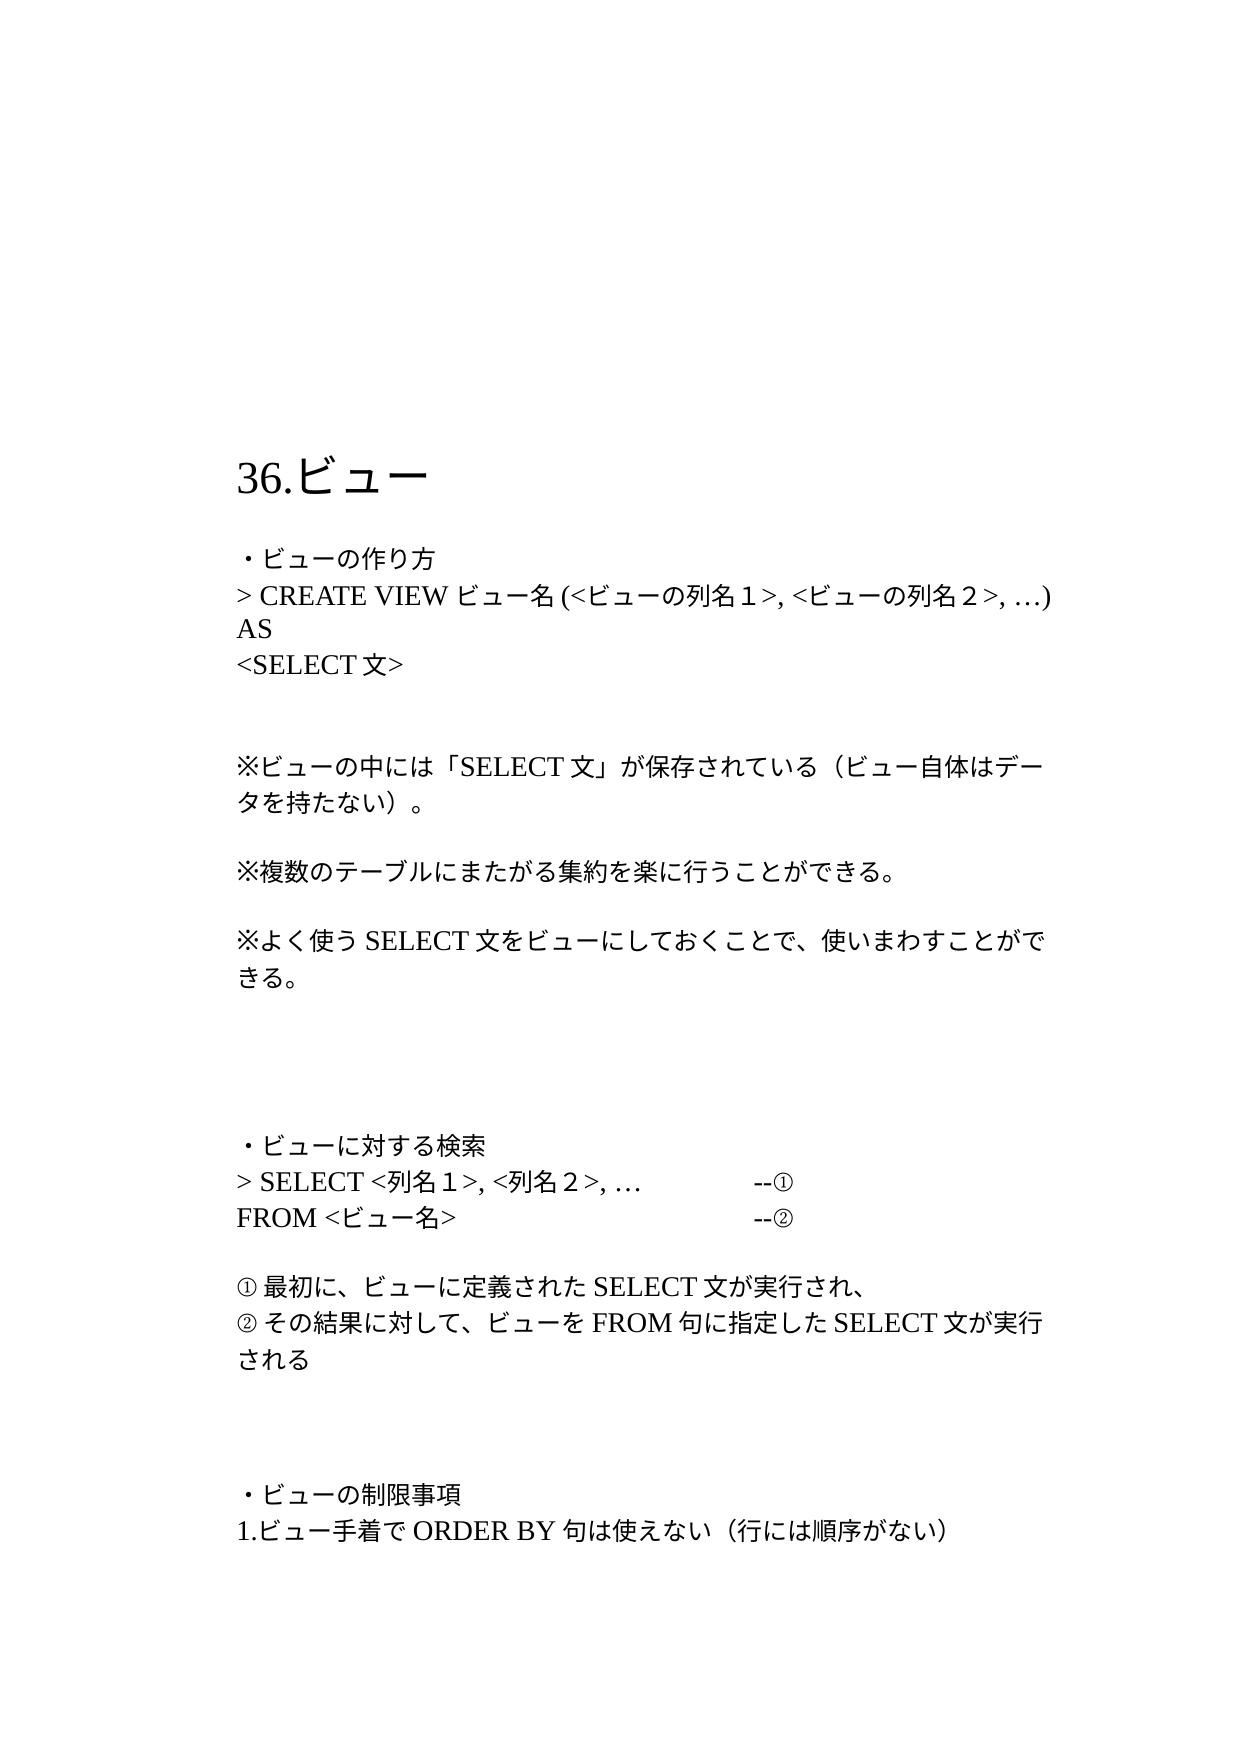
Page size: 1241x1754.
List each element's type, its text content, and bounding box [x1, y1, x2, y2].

text > CREATE VIEW ビュー名 (<ビューの列名１>, <ビューの列名２>, …) [236, 576, 1063, 612]
text ※よく使うSELECT文をビューにしておくことで、使いまわすことができる。 [236, 922, 1063, 994]
text ②その結果に対して、ビューをFROM句に指定したSELECT文が実行される [236, 1304, 1063, 1376]
text <SELECT文> [236, 645, 1063, 681]
text ・ビューに対する検索 [236, 1126, 1063, 1162]
text ・ビューの作り方 [236, 540, 1063, 576]
text > SELECT <列名１>, <列名２>, … --① [236, 1162, 1063, 1198]
text FROM <ビュー名> --② [236, 1198, 1063, 1235]
text AS [236, 612, 1063, 645]
text 1.ビュー手着でORDER BY句は使えない（行には順序がない） [236, 1511, 1063, 1548]
text 36.ビュー [236, 441, 1063, 507]
text ①最初に、ビューに定義されたSELECT文が実行され、 [236, 1268, 1063, 1304]
text ※複数のテーブルにまたがる集約を楽に行うことができる。 [236, 853, 1063, 889]
text ※ビューの中には「SELECT文」が保存されている（ビュー自体はデータを持たない）。 [236, 747, 1063, 820]
text ・ビューの制限事項 [236, 1475, 1063, 1511]
